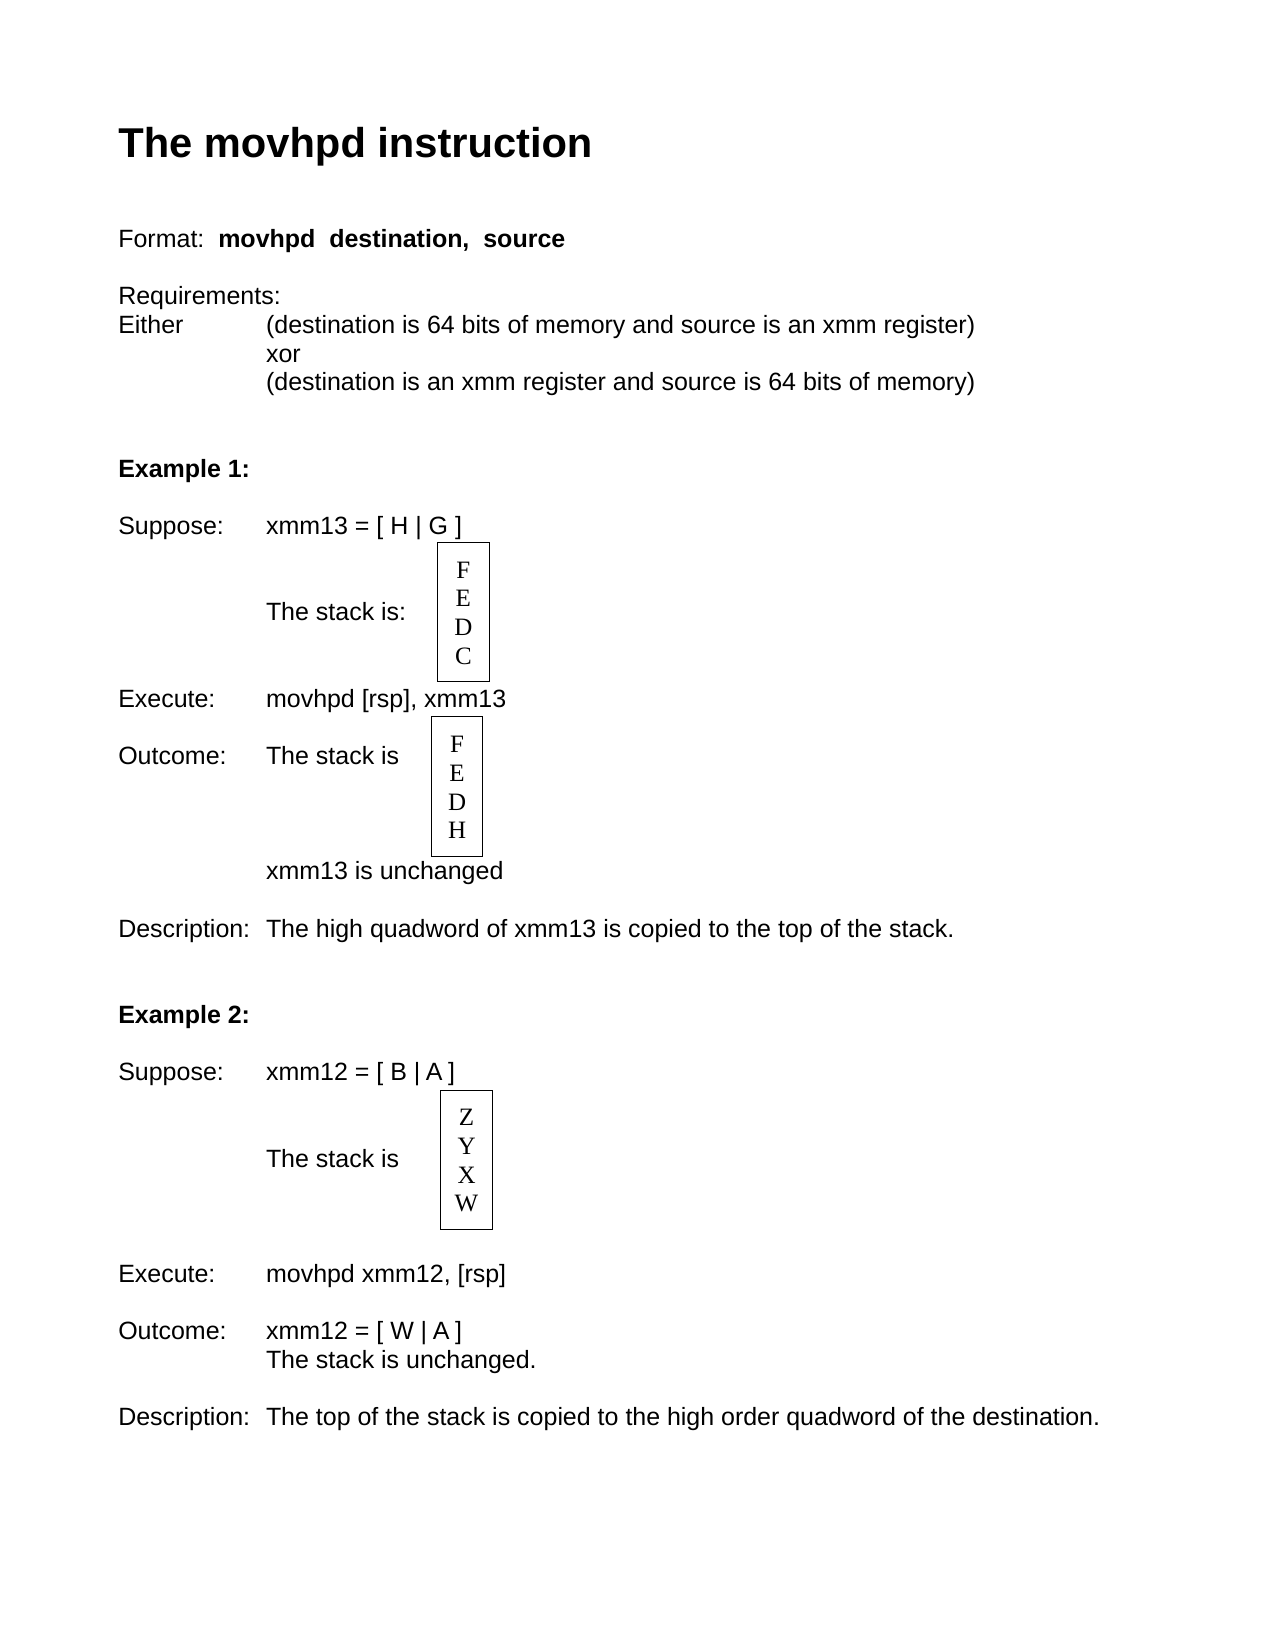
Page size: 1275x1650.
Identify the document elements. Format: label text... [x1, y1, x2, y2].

text Description: The top of the stack is copied to the high order quadword of the destination. [118, 1402, 1157, 1431]
text Execute: movhpd [rsp], xmm13 [118, 683, 1157, 712]
text xor [118, 338, 1157, 367]
text [493, 1143, 1157, 1172]
text Description: The high quadword of xmm13 is copied to the top of the stack. [118, 913, 1157, 942]
text [490, 597, 1157, 626]
text The stack is: [118, 597, 437, 626]
text Outcome: xmm12 = [ W | A ] [118, 1316, 1157, 1345]
text xmm13 is unchanged [118, 856, 1157, 885]
text The stack is [118, 1143, 440, 1172]
text Either (destination is 64 bits of memory and source is an xmm register) [118, 310, 1157, 338]
text (destination is an xmm register and source is 64 bits of memory) [118, 367, 1157, 396]
text Execute: movhpd xmm12, [rsp] [118, 1258, 1157, 1287]
text The movhpd instruction [118, 118, 1157, 166]
text Example 1: [118, 453, 1157, 482]
text Outcome: The stack is [118, 741, 431, 770]
text The stack is unchanged. [118, 1345, 1157, 1373]
text Format: movhpd destination, source [118, 223, 1157, 252]
text Suppose: xmm13 = [ H | G ] [118, 511, 1157, 540]
text Requirements: [118, 281, 1157, 310]
text Suppose: xmm12 = [ B | A ] [118, 1057, 1157, 1086]
text [483, 741, 1157, 770]
text Example 2: [118, 1000, 1157, 1028]
